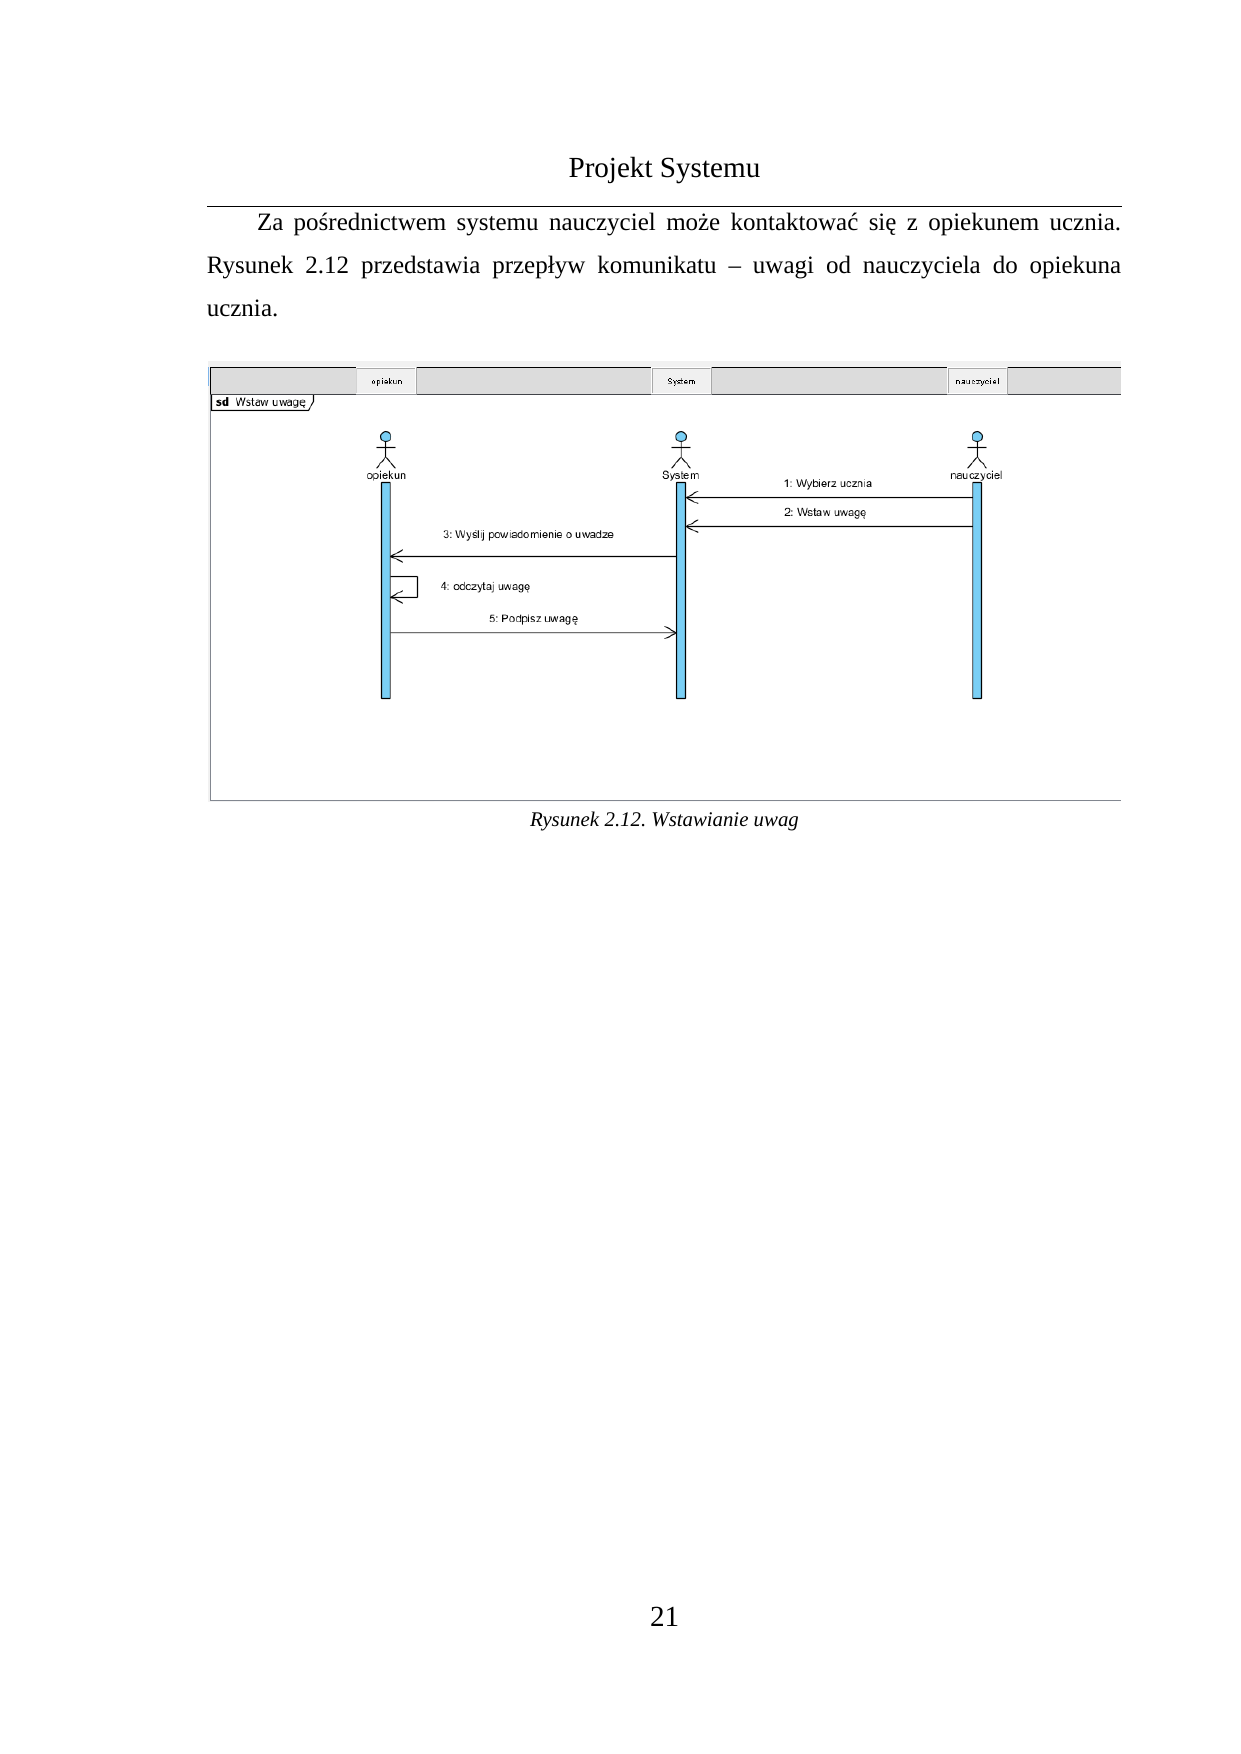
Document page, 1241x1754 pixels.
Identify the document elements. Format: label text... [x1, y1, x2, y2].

picture [209, 361, 1120, 802]
text Rysunek 2.12. Wstawianie uwag [208, 360, 1121, 831]
text Za pośrednictwem systemu nauczyciel może kontaktować się z opiekunem ucznia. Rysunek 2.12 przedstawia przepływ komunikatu – uwagi od nauczyciela do opiekuna ucznia. [207, 207, 1122, 322]
